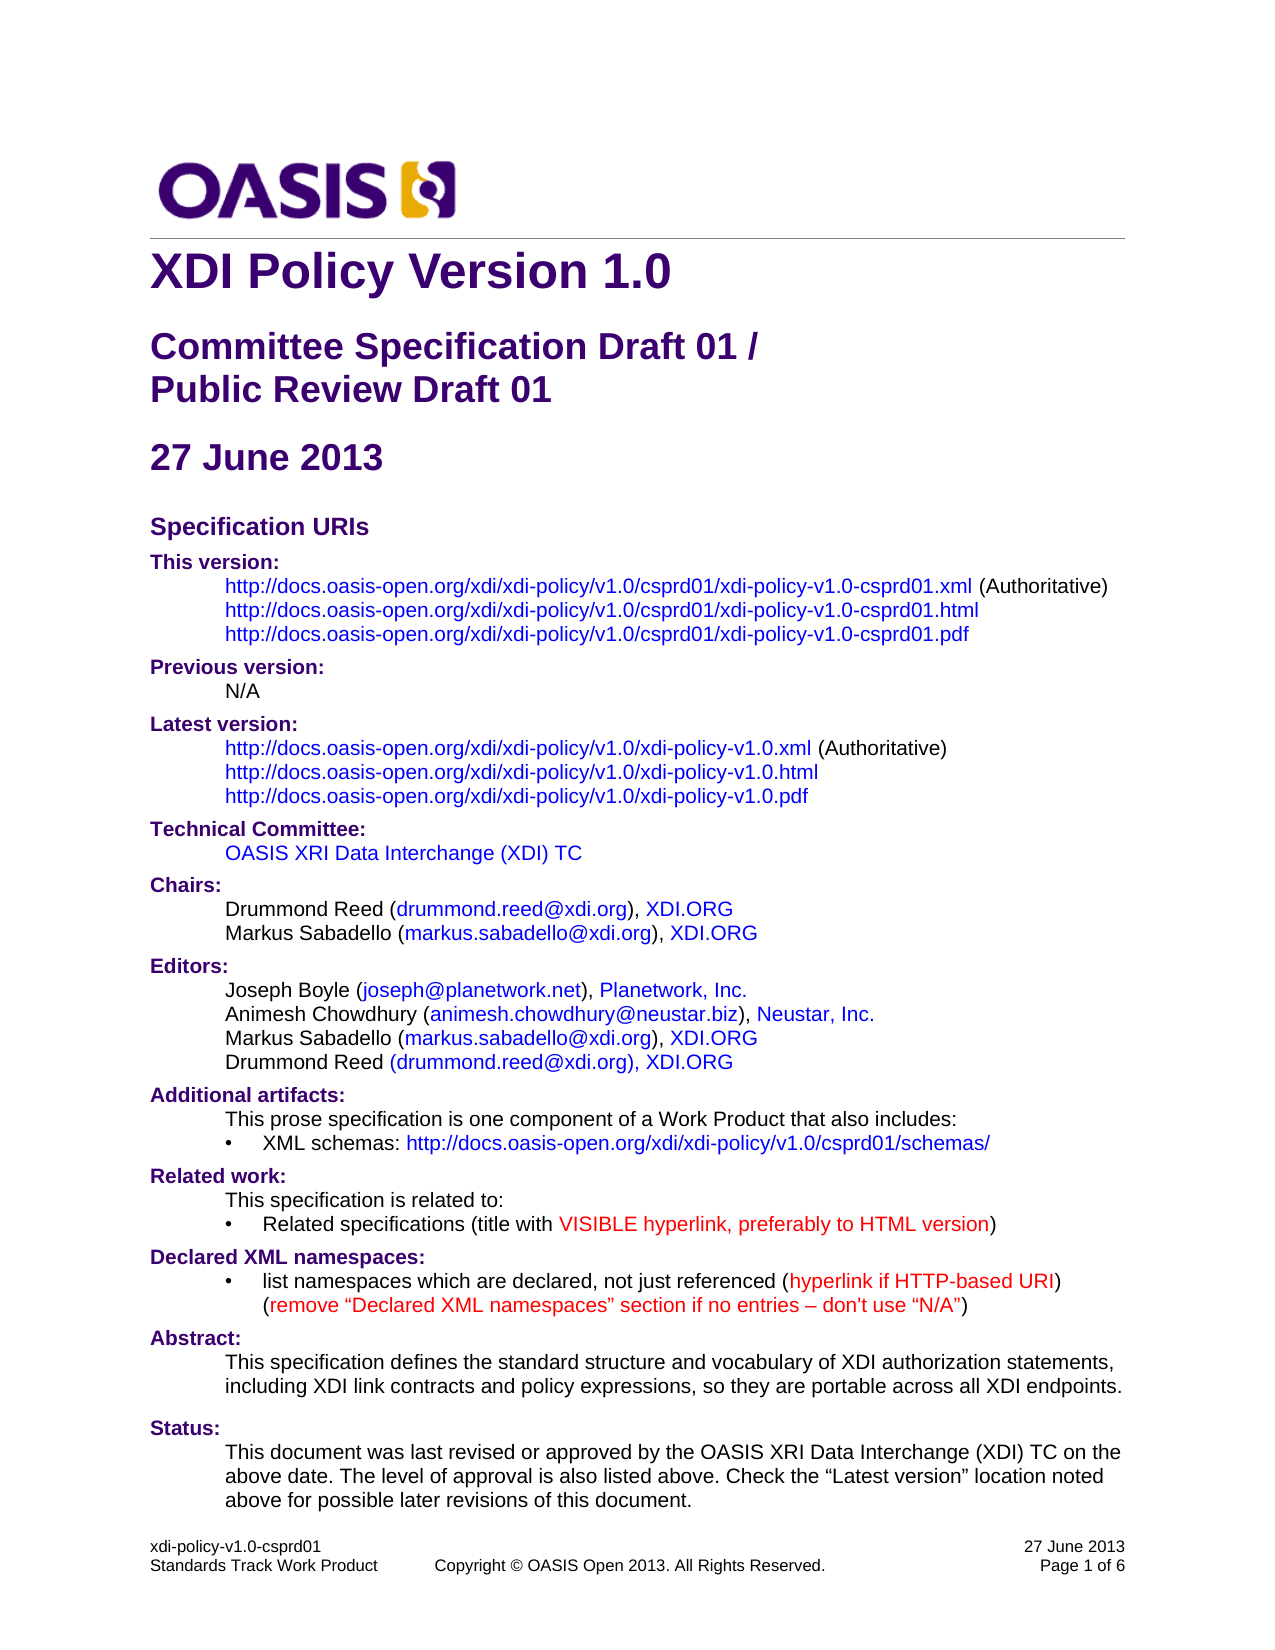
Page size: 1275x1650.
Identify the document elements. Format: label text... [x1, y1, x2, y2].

title Drummond Reed (drummond.reed@xdi.org), XDI.ORG [225, 897, 1125, 921]
title http://docs.oasis-open.org/xdi/xdi-policy/v1.0/csprd01/xdi-policy-v1.0-csprd01.html [225, 598, 1125, 622]
text This document was last revised or approved by the OASIS XRI Data Interchange (XDI) TC on the above date. The level of approval is also listed above. Check the “Latest version” location noted above for possible later revisions of this document. [225, 1439, 1125, 1511]
picture [150, 145, 468, 230]
title http://docs.oasis-open.org/xdi/xdi-policy/v1.0/csprd01/xdi-policy-v1.0-csprd01.pdf [225, 622, 1125, 646]
list list namespaces which are declared, not just referenced (hyperlink if HTTP-based URI) (remove “Declared XML namespaces” section if no entries – don't use “N/A”) [225, 1269, 1125, 1317]
title Related work: [150, 1164, 1125, 1188]
title http://docs.oasis-open.org/xdi/xdi-policy/v1.0/xdi-policy-v1.0.pdf [225, 783, 1125, 807]
text This specification defines the standard structure and vocabulary of XDI authorization statements, including XDI link contracts and policy expressions, so they are portable across all XDI endpoints. [225, 1350, 1125, 1398]
title Editors: [150, 954, 1125, 978]
title XDI Policy Version 1.0 [150, 239, 1125, 299]
list XML schemas: http://docs.oasis-open.org/xdi/xdi-policy/v1.0/csprd01/schemas/ [225, 1131, 1125, 1155]
title Markus Sabadello (markus.sabadello@xdi.org), XDI.ORG [225, 921, 1125, 945]
title Joseph Boyle (joseph@planetwork.net), Planetwork, Inc. [225, 978, 1125, 1002]
title http://docs.oasis-open.org/xdi/xdi-policy/v1.0/csprd01/xdi-policy-v1.0-csprd01.xml (Authoritative) [225, 574, 1125, 598]
title This prose specification is one component of a Work Product that also includes: [225, 1107, 1125, 1131]
title Abstract: [150, 1326, 1125, 1350]
title Chairs: [150, 873, 1125, 897]
title Latest version: [150, 712, 1125, 736]
title Drummond Reed (drummond.reed@xdi.org), XDI.ORG [225, 1050, 1125, 1074]
list Related specifications (title with VISIBLE hyperlink, preferably to HTML version) [225, 1212, 1125, 1236]
title Additional artifacts: [150, 1083, 1125, 1107]
title Specification URIs [150, 512, 1125, 541]
title http://docs.oasis-open.org/xdi/xdi-policy/v1.0/xdi-policy-v1.0.html [225, 759, 1125, 783]
title OASIS XRI Data Interchange (XDI) TC [225, 840, 1125, 864]
title N/A [225, 679, 1125, 703]
subtitle Committee Specification Draft 01 / Public Review Draft 01 [150, 324, 1125, 410]
title This specification is related to: [225, 1188, 1125, 1212]
title Declared XML namespaces: [150, 1245, 1125, 1269]
title Animesh Chowdhury (animesh.chowdhury@neustar.biz), Neustar, Inc. [225, 1002, 1125, 1026]
title Previous version: [150, 655, 1125, 679]
title This version: [150, 550, 1125, 574]
title Technical Committee: [150, 816, 1125, 840]
title Status: [150, 1416, 1125, 1439]
title http://docs.oasis-open.org/xdi/xdi-policy/v1.0/xdi-policy-v1.0.xml (Authoritative) [225, 736, 1125, 759]
subtitle 27 June 2013 [150, 435, 1125, 478]
text Markus Sabadello (markus.sabadello@xdi.org), XDI.ORG [225, 1026, 1125, 1050]
